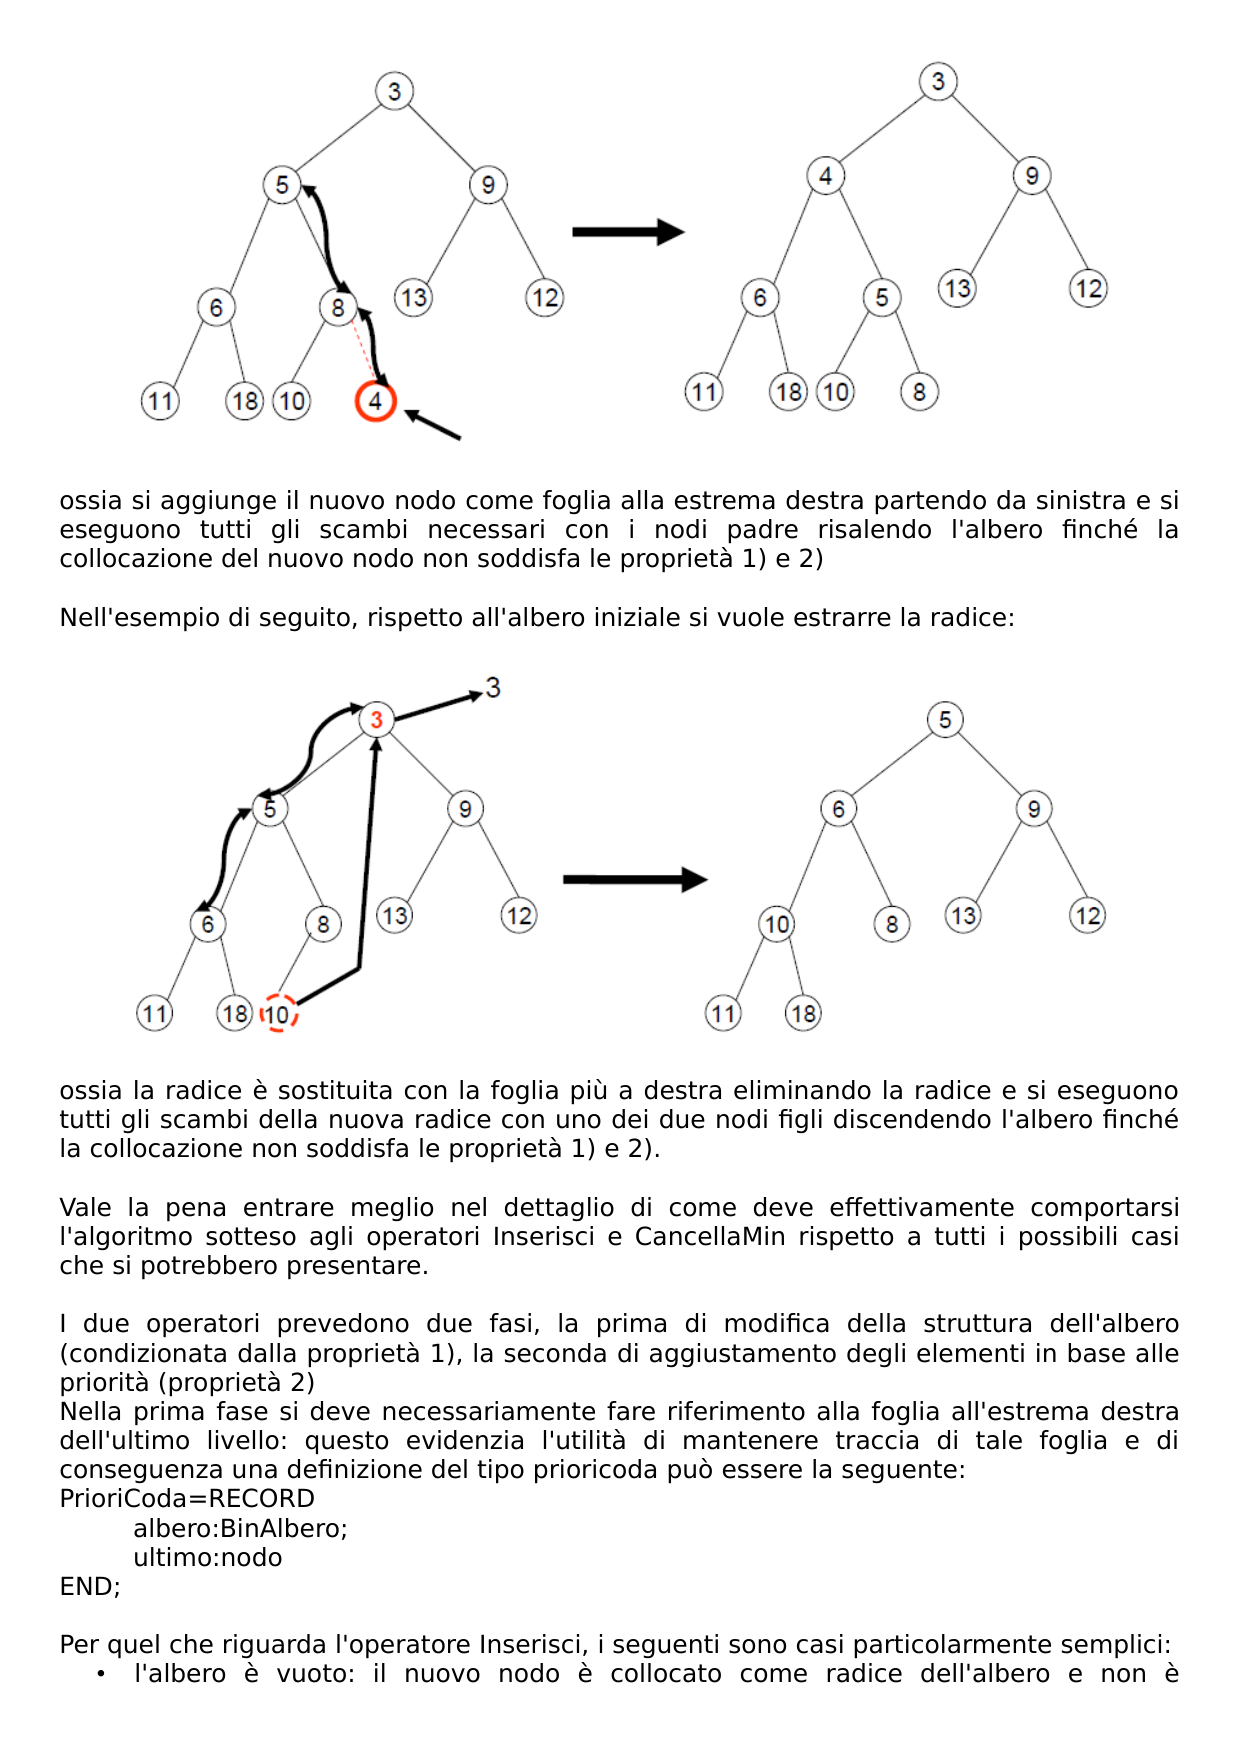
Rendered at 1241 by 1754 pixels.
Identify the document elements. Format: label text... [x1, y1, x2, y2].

picture [118, 59, 1123, 458]
text ultimo:nodo [59, 1543, 1181, 1572]
text END; [59, 1572, 1181, 1601]
text ossia si aggiunge il nuovo nodo come foglia alla estrema destra partendo da sinistra e si eseguono tutti gli scambi necessari con i nodi padre risalendo l'albero finché la collocazione del nuovo nodo non soddisfa le proprietà 1) e 2) [59, 486, 1181, 574]
text PrioriCoda=RECORD [59, 1485, 1181, 1514]
text Per quel che riguarda l'operatore Inserisci, i seguenti sono casi particolarmente semplici: [59, 1631, 1181, 1660]
text Nella prima fase si deve necessariamente fare riferimento alla foglia all'estrema destra dell'ultimo livello: questo evidenzia l'utilità di mantenere traccia di tale foglia e di conseguenza una definizione del tipo prioricoda può essere la seguente: [59, 1397, 1181, 1485]
text Nell'esempio di seguito, rispetto all'albero iniziale si vuole estrarre la radice: [59, 603, 1181, 632]
text I due operatori prevedono due fasi, la prima di modifica della struttura dell'albero (condizionata dalla proprietà 1), la seconda di aggiustamento degli elementi in base alle priorità (proprietà 2) [59, 1310, 1181, 1397]
text ossia la radice è sostituita con la foglia più a destra eliminando la radice e si eseguono tutti gli scambi della nuova radice con uno dei due nodi figli discendendo l'albero finché la collocazione non soddisfa le proprietà 1) e 2). [59, 1076, 1181, 1164]
text Vale la pena entrare meglio nel dettaglio di come deve effettivamente comportarsi l'algoritmo sotteso agli operatori Inserisci e CancellaMin rispetto a tutti i possibili casi che si potrebbero presentare. [59, 1193, 1181, 1281]
text albero:BinAlbero; [59, 1514, 1181, 1543]
list l'albero è vuoto: il nuovo nodo è collocato come radice dell'albero e non è [97, 1660, 1181, 1689]
picture [118, 661, 1123, 1048]
